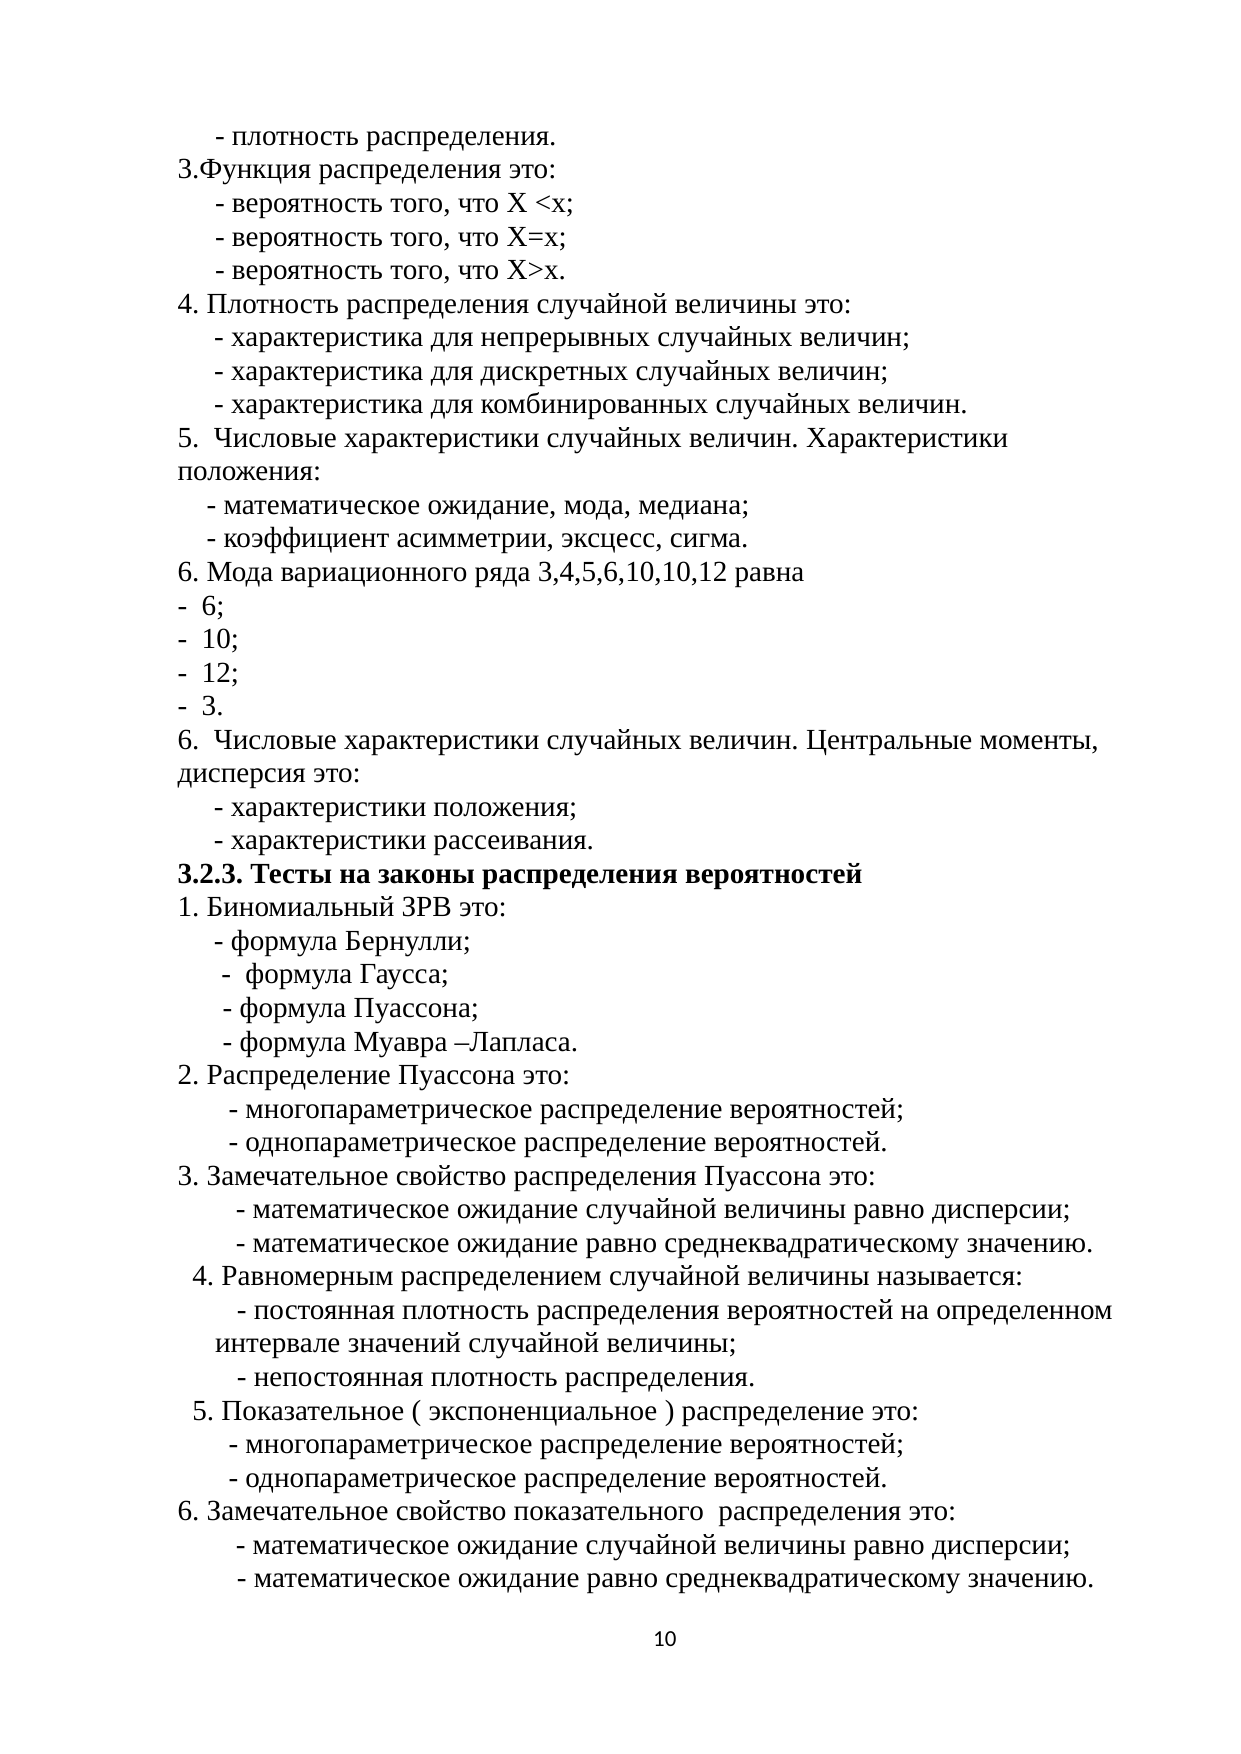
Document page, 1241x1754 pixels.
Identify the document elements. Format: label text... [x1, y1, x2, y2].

text - коэффициент асимметрии, эксцесс, сигма. [177, 521, 1152, 554]
text - математическое ожидание равно среднеквадратическому значению. [215, 1560, 1152, 1594]
text - формула Бернулли; [177, 923, 1152, 957]
text - 3. [177, 688, 1152, 722]
text - 10; [177, 621, 1152, 655]
text - характеристика для комбинированных случайных величин. [192, 386, 1152, 420]
text 5. Числовые характеристики случайных величин. Характеристики положения: [177, 420, 1152, 487]
text - характеристики рассеивания. [177, 822, 1152, 856]
text - характеристики положения; [177, 789, 1152, 822]
text - однопараметрическое распределение вероятностей. [177, 1460, 1152, 1493]
text - математическое ожидание случайной величины равно дисперсии; [177, 1191, 1152, 1225]
text - формула Гаусса; [177, 957, 1152, 990]
text - математическое ожидание случайной величины равно дисперсии; [177, 1527, 1152, 1560]
text - 6; [177, 588, 1152, 621]
text - формула Муавра –Лапласа. [222, 1024, 1152, 1057]
text 3. Замечательное свойство распределения Пуассона это: [177, 1158, 1152, 1191]
text - вероятность того, что Х>х. [215, 252, 1152, 286]
text 3.Функция распределения это: [177, 152, 1152, 185]
text - 12; [177, 655, 1152, 688]
text 6. Числовые характеристики случайных величин. Центральные моменты, дисперсия это: [177, 722, 1152, 789]
text - вероятность того, что Х=х; [215, 219, 1152, 252]
text 6. Мода вариационного ряда 3,4,5,6,10,10,12 равна [177, 554, 1152, 588]
text - многопараметрическое распределение вероятностей; [177, 1091, 1152, 1124]
text 5. Показательное ( экспоненциальное ) распределение это: [192, 1393, 1152, 1426]
text - характеристика для непрерывных случайных величин; [192, 319, 1152, 353]
text 4. Равномерным распределением случайной величины называется: [192, 1258, 1152, 1292]
text 6. Замечательное свойство показательного распределения это: [177, 1493, 1152, 1527]
text 2. Распределение Пуассона это: [177, 1057, 1152, 1091]
text - плотность распределения. [215, 118, 1152, 152]
text - вероятность того, что Х <х; [215, 185, 1152, 219]
text 4. Плотность распределения случайной величины это: [177, 286, 1152, 319]
text 1. Биномиальный ЗРВ это: [177, 889, 1152, 923]
text - формула Пуассона; [222, 990, 1152, 1024]
text - многопараметрическое распределение вероятностей; [177, 1426, 1152, 1460]
text 3.2.3. Тесты на законы распределения вероятностей [177, 856, 1152, 889]
text - непостоянная плотность распределения. [215, 1359, 1152, 1393]
text - однопараметрическое распределение вероятностей. [177, 1124, 1152, 1158]
text - математическое ожидание равно среднеквадратическому значению. [177, 1225, 1152, 1258]
text - математическое ожидание, мода, медиана; [177, 487, 1152, 521]
text - характеристика для дискретных случайных величин; [192, 353, 1152, 386]
text - постоянная плотность распределения вероятностей на определенном интервале значений случайной величины; [215, 1292, 1152, 1359]
